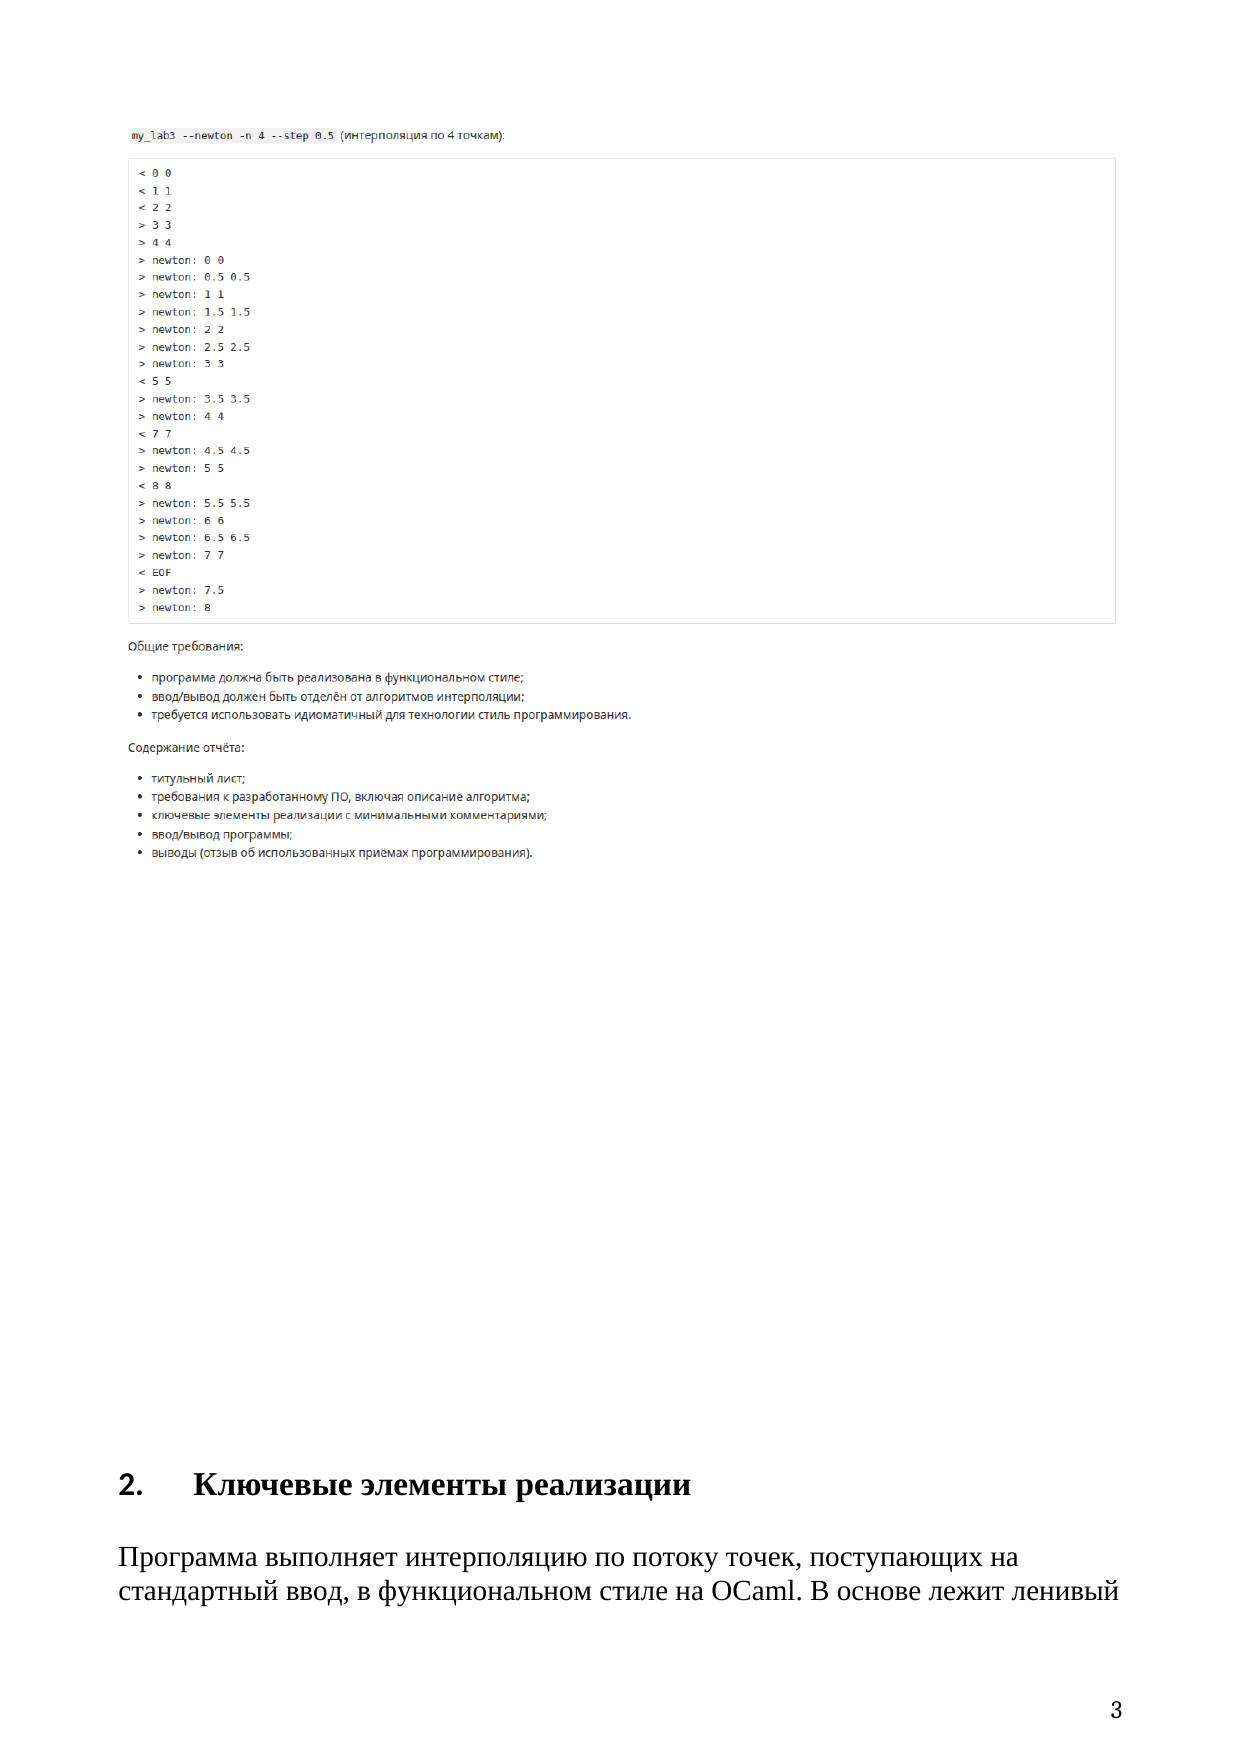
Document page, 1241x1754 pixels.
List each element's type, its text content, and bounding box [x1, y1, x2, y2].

picture [118, 118, 1123, 864]
subtitle Ключевые элементы реализации [118, 1463, 1122, 1504]
text Программа выполняет интерполяцию по потоку точек, поступающих на стандартный ввод, в функциональном стиле на OCaml. В основе лежит ленивый [118, 1539, 1122, 1606]
